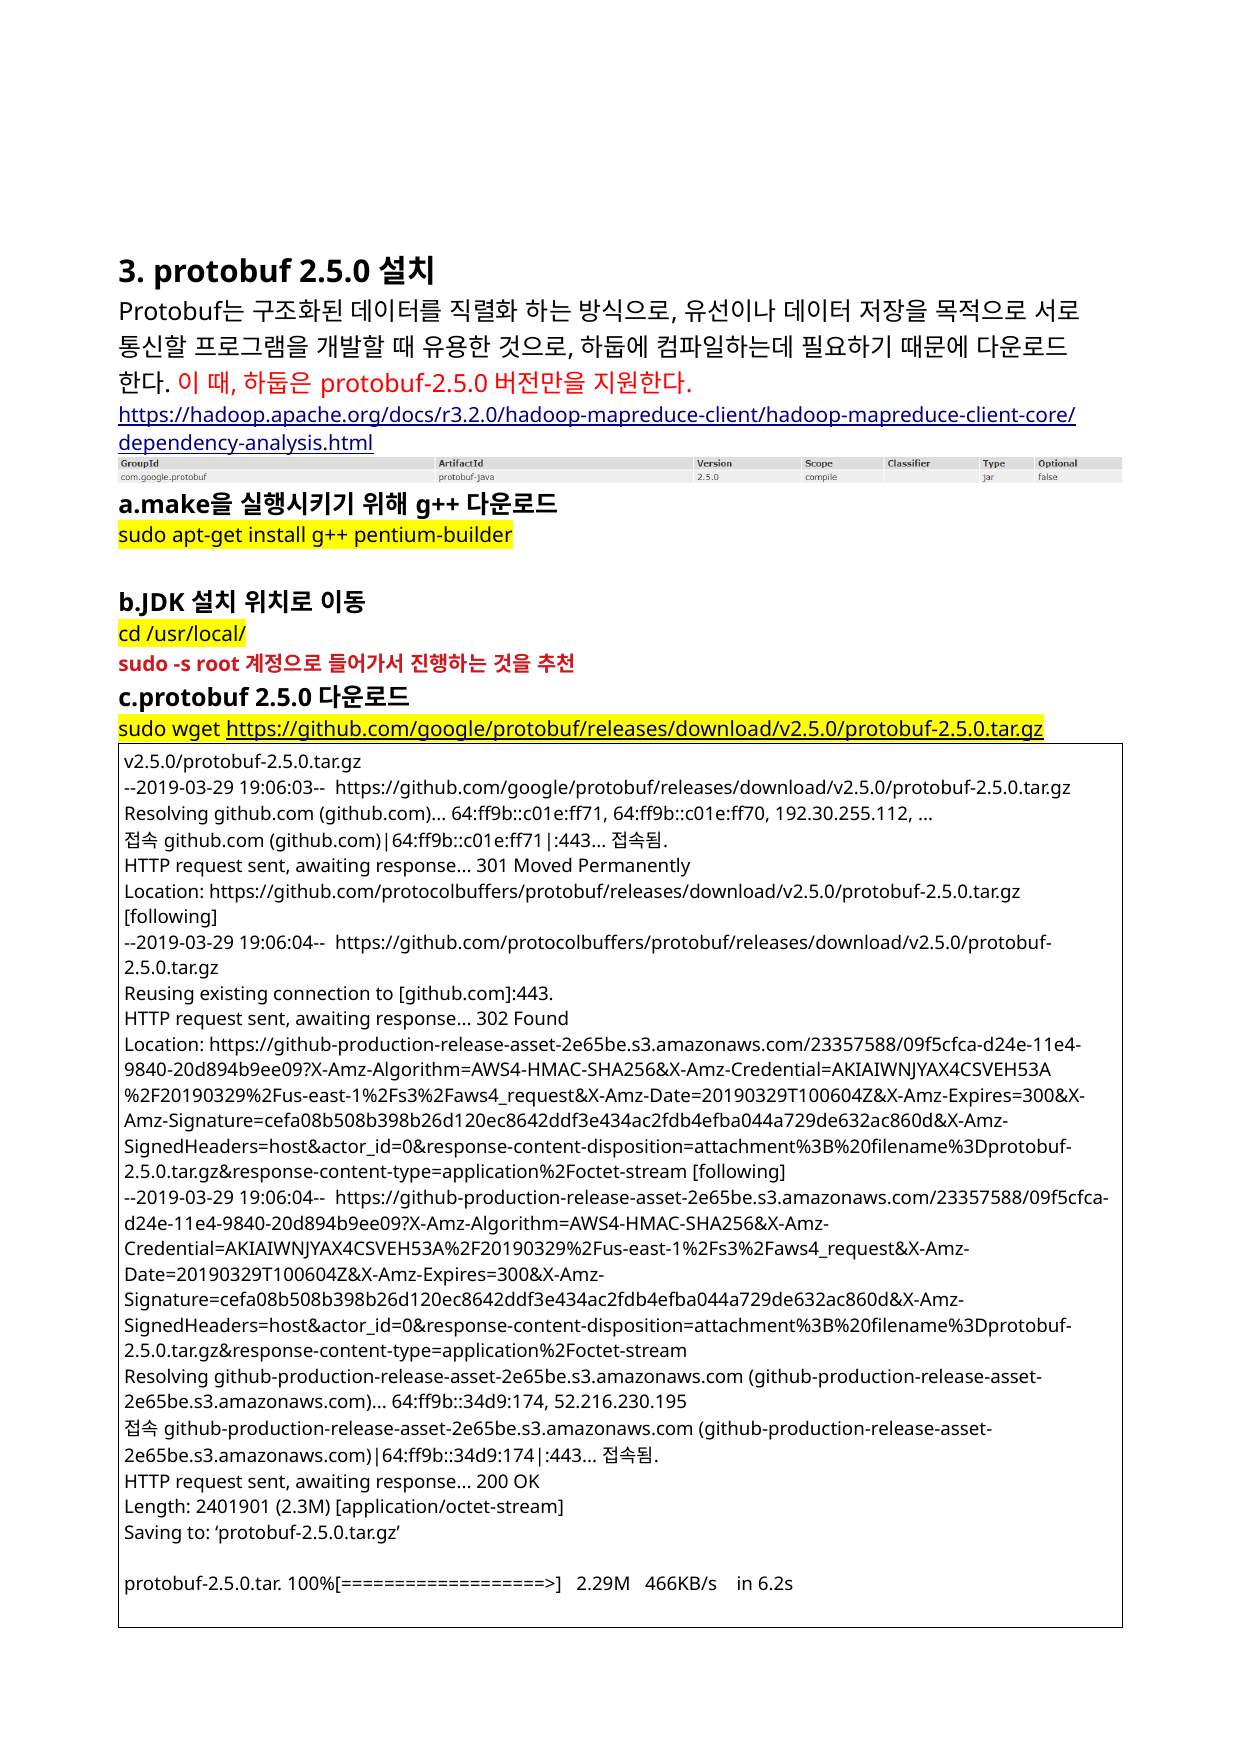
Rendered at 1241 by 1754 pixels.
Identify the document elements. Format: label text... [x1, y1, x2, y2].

text sudo apt-get install g++ pentium-builder [118, 520, 1122, 549]
text 3. protobuf 2.5.0 설치 [118, 246, 1122, 291]
text sudo wget https://github.com/google/protobuf/releases/download/v2.5.0/protobuf-2.5.0.tar.gz [118, 714, 1122, 742]
text b.JDK 설치 위치로 이동 [118, 583, 1122, 619]
text sudo -s root 계정으로 들어가서 진행하는 것을 추천 [118, 647, 1122, 678]
text cd /usr/local/ [118, 619, 1122, 647]
text https://hadoop.apache.org/docs/r3.2.0/hadoop-mapreduce-client/hadoop-mapreduce-client-core/dependency-analysis.html [118, 400, 1122, 457]
text Protobuf는 구조화된 데이터를 직렬화 하는 방식으로, 유선이나 데이터 저장을 목적으로 서로 통신할 프로그램을 개발할 때 유용한 것으로, 하둡에 컴파일하는데 필요하기 때문에 다운로드 한다. 이 때, 하둡은 protobuf-2.5.0 버전만을 지원한다. [118, 291, 1122, 400]
text a.make을 실행시키기 위해 g++ 다운로드 [118, 484, 1122, 520]
text c.protobuf 2.5.0 다운로드 [118, 678, 1122, 714]
picture [118, 457, 1123, 484]
table_header v2.5.0/protobuf-2.5.0.tar.gz --2019-03-29 19:06:03-- https://github.com/google/protobuf/releases/download/v2.5.0/protobuf-2.5.0.tar.gz Resolving github.com (github.com)... 64:ff9b::c01e:ff71, 64:ff9b::c01e:ff70, 192.30.255.112, ... 접속 github.com (github.com)|64:ff9b::c01e:ff71|:443... 접속됨. HTTP request sent, awaiting response... 301 Moved Permanently Location: https://github.com/protocolbuffers/protobuf/releases/download/v2.5.0/protobuf-2.5.0.tar.gz [following] --2019-03-29 19:06:04-- https://github.com/protocolbuffers/protobuf/releases/download/v2.5.0/protobuf-2.5.0.tar.gz Reusing existing connection to [github.com]:443. HTTP request sent, awaiting response... 302 Found Location: https://github-production-release-asset-2e65be.s3.amazonaws.com/23357588/09f5cfca-d24e-11e4-9840-20d894b9ee09?X-Amz-Algorithm=AWS4-HMAC-SHA256&X-Amz-Credential=AKIAIWNJYAX4CSVEH53A%2F20190329%2Fus-east-1%2Fs3%2Faws4_request&X-Amz-Date=20190329T100604Z&X-Amz-Expires=300&X-Amz-Signature=cefa08b508b398b26d120ec8642ddf3e434ac2fdb4efba044a729de632ac860d&X-Amz-SignedHeaders=host&actor_id=0&response-content-disposition=attachment%3B%20filename%3Dprotobuf-2.5.0.tar.gz&response-content-type=application%2Foctet-stream [following] --2019-03-29 19:06:04-- https://github-production-release-asset-2e65be.s3.amazonaws.com/23357588/09f5cfca-d24e-11e4-9840-20d894b9ee09?X-Amz-Algorithm=AWS4-HMAC-SHA256&X-Amz-Credential=AKIAIWNJYAX4CSVEH53A%2F20190329%2Fus-east-1%2Fs3%2Faws4_request&X-Amz-Date=20190329T100604Z&X-Amz-Expires=300&X-Amz-Signature=cefa08b508b398b26d120ec8642ddf3e434ac2fdb4efba044a729de632ac860d&X-Amz-SignedHeaders=host&actor_id=0&response-content-disposition=attachment%3B%20filename%3Dprotobuf-2.5.0.tar.gz&response-content-type=application%2Foctet-stream Resolving github-production-release-asset-2e65be.s3.amazonaws.com (github-production-release-asset-2e65be.s3.amazonaws.com)... 64:ff9b::34d9:174, 52.216.230.195 접속 github-production-release-asset-2e65be.s3.amazonaws.com (github-production-release-asset-2e65be.s3.amazonaws.com)|64:ff9b::34d9:174|:443... 접속됨. HTTP request sent, awaiting response... 200 OK Length: 2401901 (2.3M) [application/octet-stream] Saving to: ‘protobuf-2.5.0.tar.gz’ protobuf-2.5.0.tar. 100%[===================>] 2.29M 466KB/s in 6.2s [119, 744, 1122, 1627]
